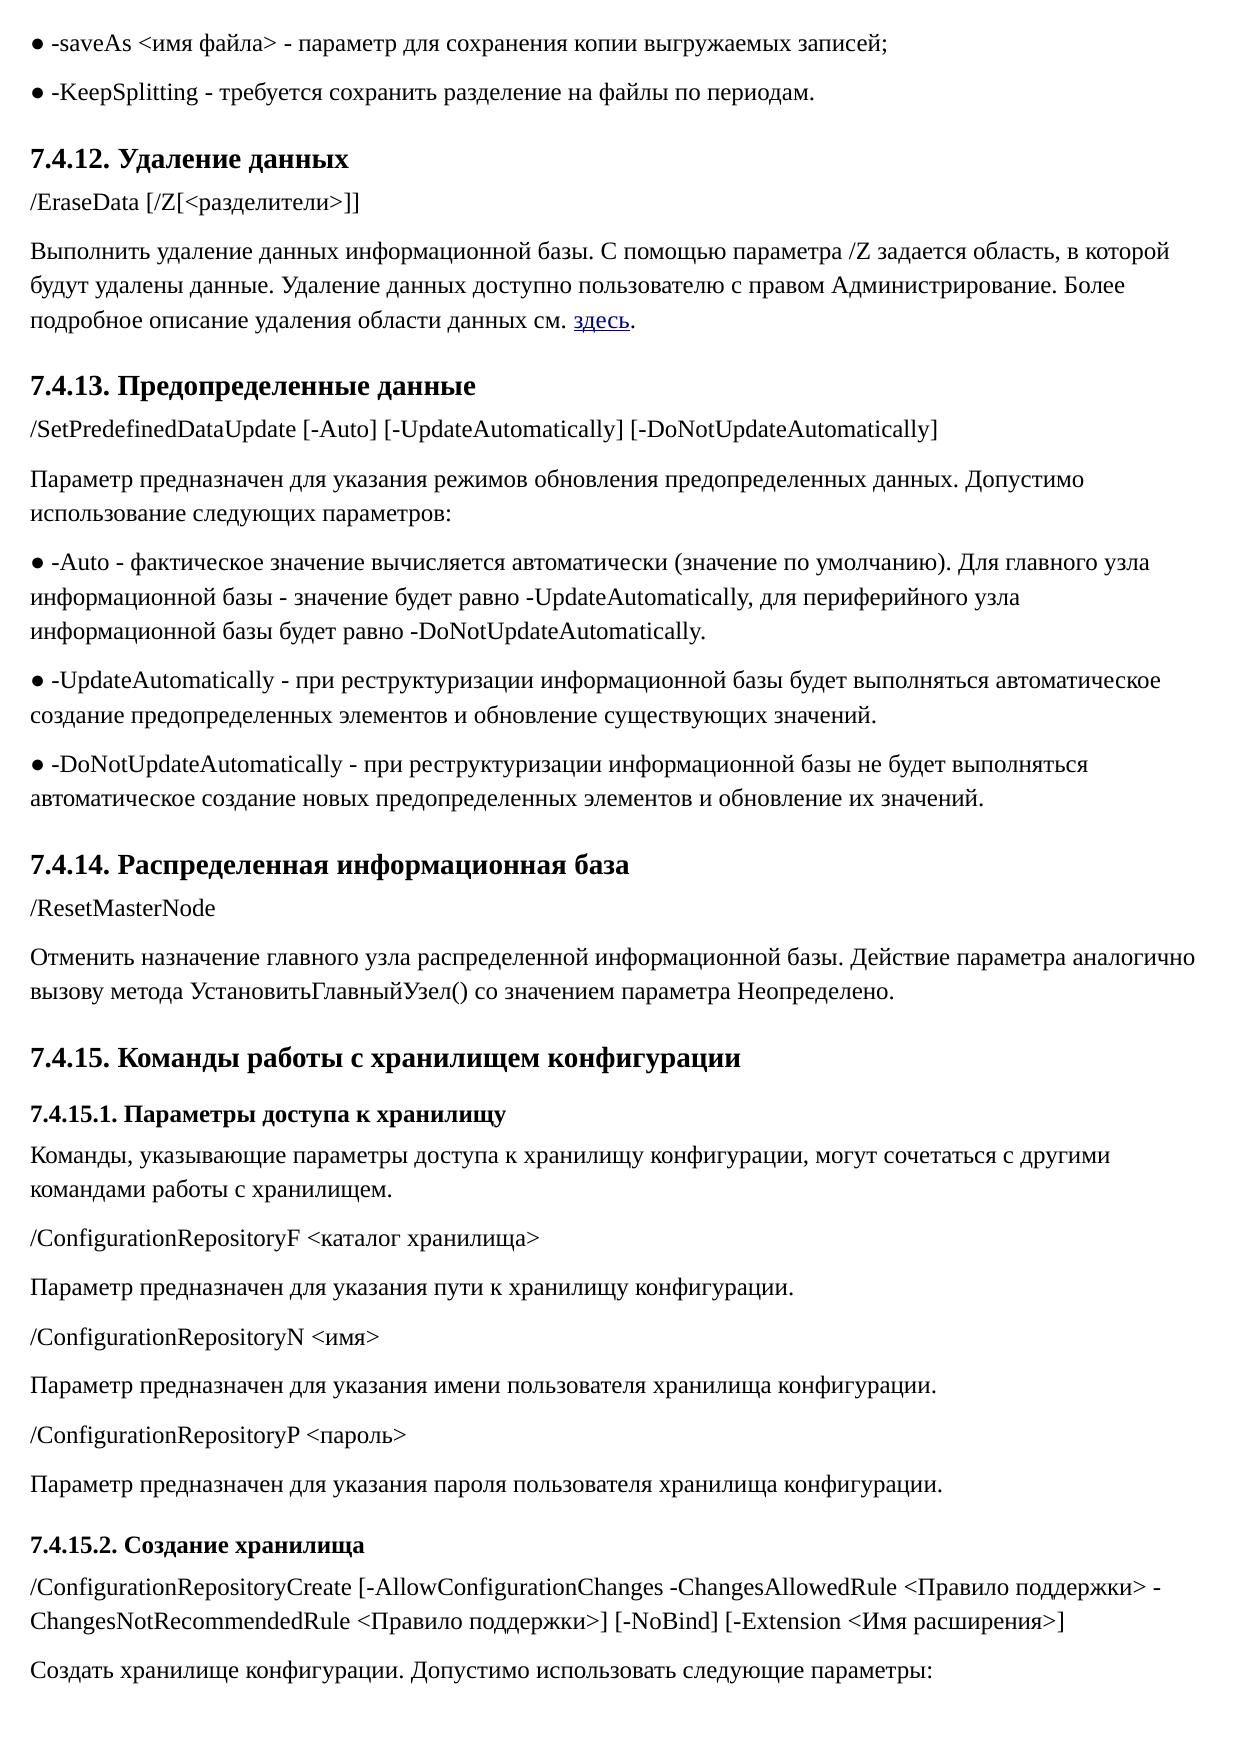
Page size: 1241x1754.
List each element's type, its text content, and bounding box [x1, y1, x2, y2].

text /EraseData [/Z[<разделители>]] [30, 187, 1211, 216]
subtitle 7.4.15.1. Параметры доступа к хранилищу [30, 1099, 1211, 1127]
text ● -KeepSplitting ‑ требуется сохранить разделение на файлы по периодам. [30, 77, 1211, 106]
text Параметр предназначен для указания режимов обновления предопределенных данных. Допустимо использование следующих параметров: [30, 464, 1211, 527]
subtitle 7.4.15.2. Создание хранилища [30, 1530, 1211, 1559]
text ● -DoNotUpdateAutomatically ‑ при реструктуризации информационной базы не будет выполняться автоматическое создание новых предопределенных элементов и обновление их значений. [30, 749, 1211, 812]
text /ConfigurationRepositoryP <пароль> [30, 1420, 1211, 1448]
text ● -saveAs <имя файла> ‑ параметр для сохранения копии выгружаемых записей; [30, 28, 1211, 57]
subtitle 7.4.13. Предопределенные данные [30, 368, 1211, 402]
text ● -UpdateAutomatically ‑ при реструктуризации информационной базы будет выполняться автоматическое создание предопределенных элементов и обновление существующих значений. [30, 665, 1211, 728]
text Параметр предназначен для указания имени пользователя хранилища конфигурации. [30, 1371, 1211, 1399]
text /ConfigurationRepositoryCreate [-AllowConfigurationChanges -ChangesAllowedRule <Правило поддержки> -ChangesNotRecommendedRule <Правило поддержки>] [-NoBind] [-Extension <Имя расширения>] [30, 1572, 1211, 1635]
text /SetPredefinedDataUpdate [-Auto] [-UpdateAutomatically] [-DoNotUpdateAutomatically] [30, 414, 1211, 443]
text Команды, указывающие параметры доступа к хранилищу конфигурации, могут сочетаться с другими командами работы с хранилищем. [30, 1140, 1211, 1203]
subtitle 7.4.15. Команды работы с хранилищем конфигурации [30, 1040, 1211, 1074]
text Параметр предназначен для указания пароля пользователя хранилища конфигурации. [30, 1469, 1211, 1497]
text ● -Auto ‑ фактическое значение вычисляется автоматически (значение по умолчанию). Для главного узла информационной базы ‑ значение будет равно -UpdateAutomatically, для периферийного узла информационной базы будет равно -DoNotUpdateAutomatically. [30, 547, 1211, 645]
text /ConfigurationRepositoryF <каталог хранилища> [30, 1223, 1211, 1252]
text Выполнить удаление данных информационной базы. С помощью параметра /Z задается область, в которой будут удалены данные. Удаление данных доступно пользователю с правом Администрирование. Более подробное описание удаления области данных см. здесь. [30, 236, 1211, 334]
text /ConfigurationRepositoryN <имя> [30, 1322, 1211, 1350]
subtitle 7.4.14. Распределенная информационная база [30, 847, 1211, 880]
text Отменить назначение главного узла распределенной информационной базы. Действие параметра аналогично вызову метода УстановитьГлавныйУзел() со значением параметра Неопределено. [30, 942, 1211, 1005]
text /ResetMasterNode [30, 893, 1211, 922]
subtitle 7.4.12. Удаление данных [30, 141, 1211, 174]
text Создать хранилище конфигурации. Допустимо использовать следующие параметры: [30, 1655, 1211, 1684]
text Параметр предназначен для указания пути к хранилищу конфигурации. [30, 1272, 1211, 1301]
